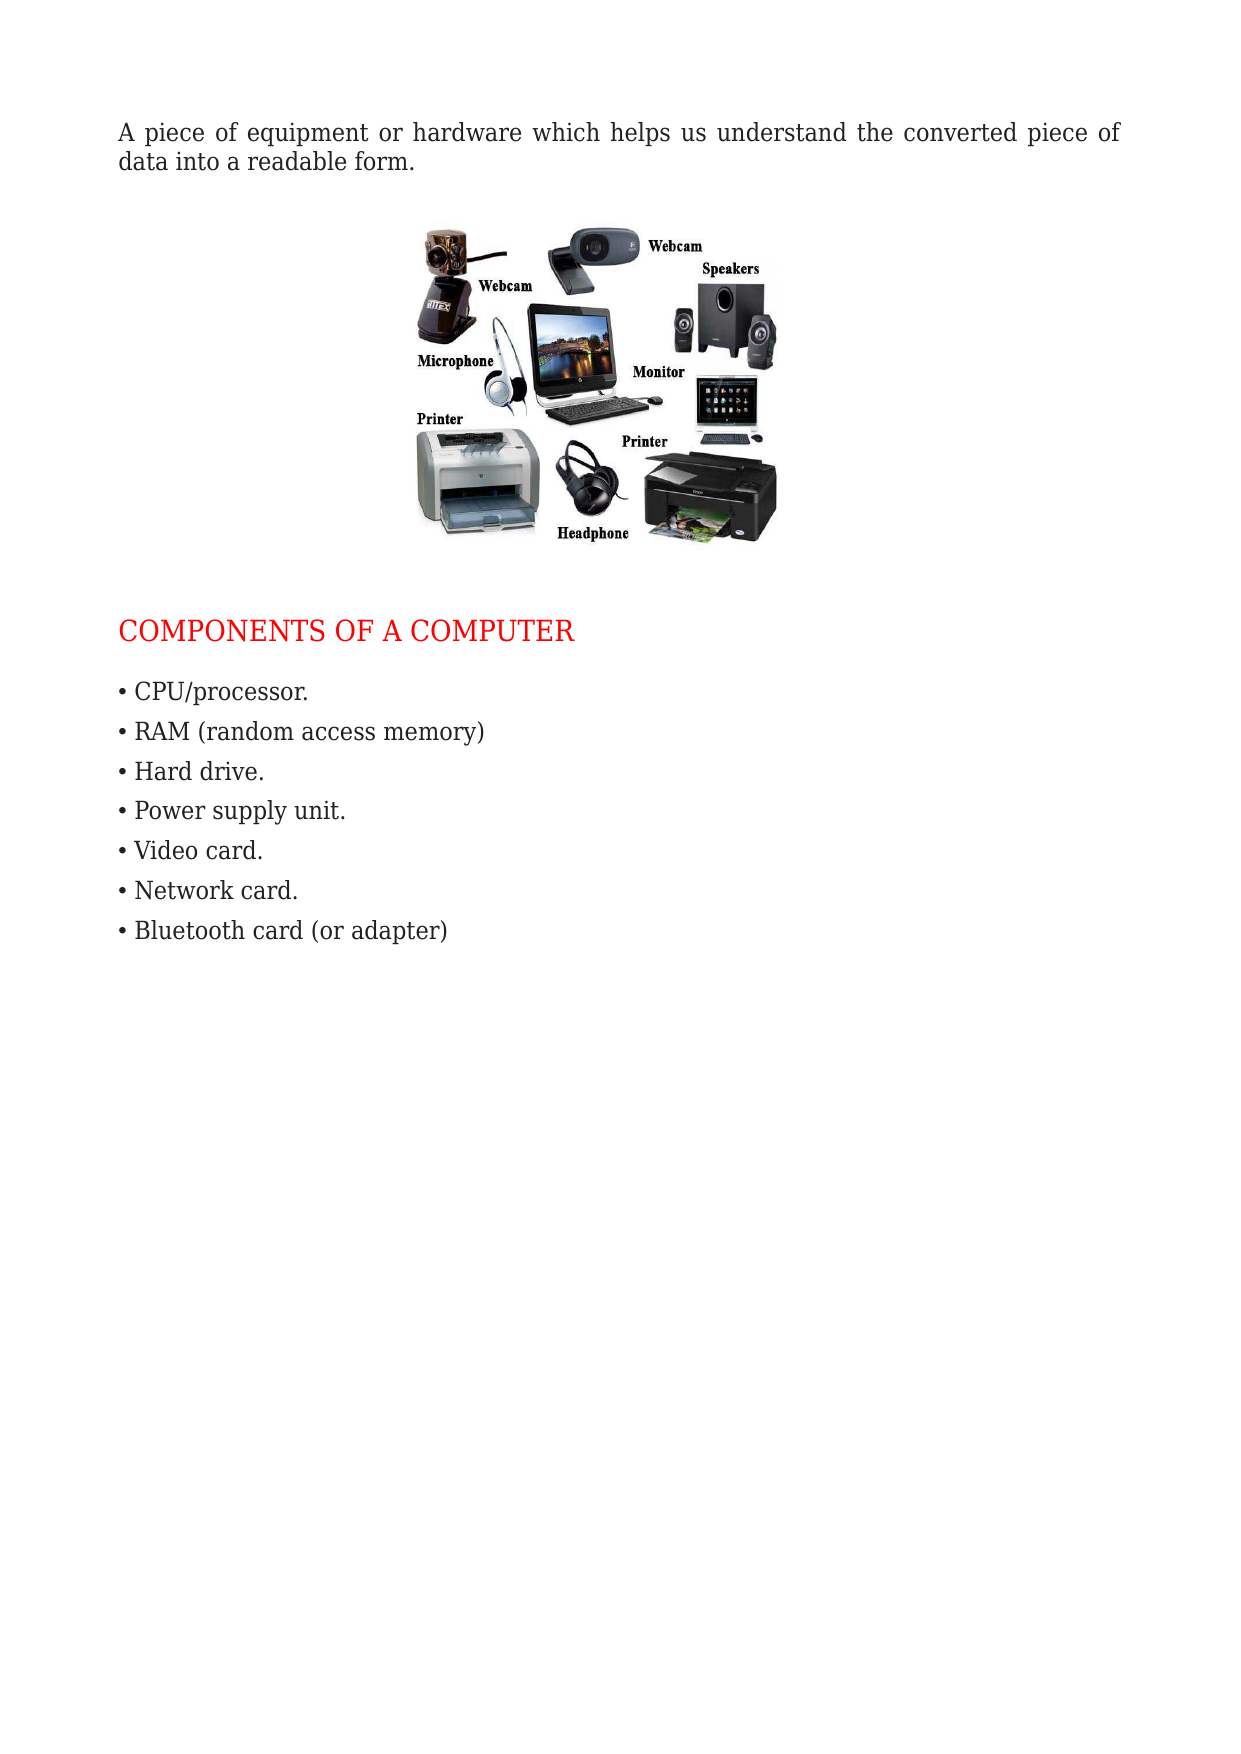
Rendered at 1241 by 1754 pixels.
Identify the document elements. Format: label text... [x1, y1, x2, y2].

list CPU/processor. [118, 677, 1122, 706]
list Power supply unit. [118, 796, 1122, 826]
list Network card. [118, 876, 1122, 905]
list RAM (random access memory) [118, 717, 1122, 746]
picture [411, 222, 782, 550]
list Hard drive. [118, 757, 1122, 786]
list Video card. [118, 836, 1122, 865]
text COMPONENTS OF A COMPUTER [118, 614, 1122, 648]
text A piece of equipment or hardware which helps us understand the converted piece of data into a readable form. [118, 118, 1122, 176]
list Bluetooth card (or adapter) [118, 916, 1122, 945]
